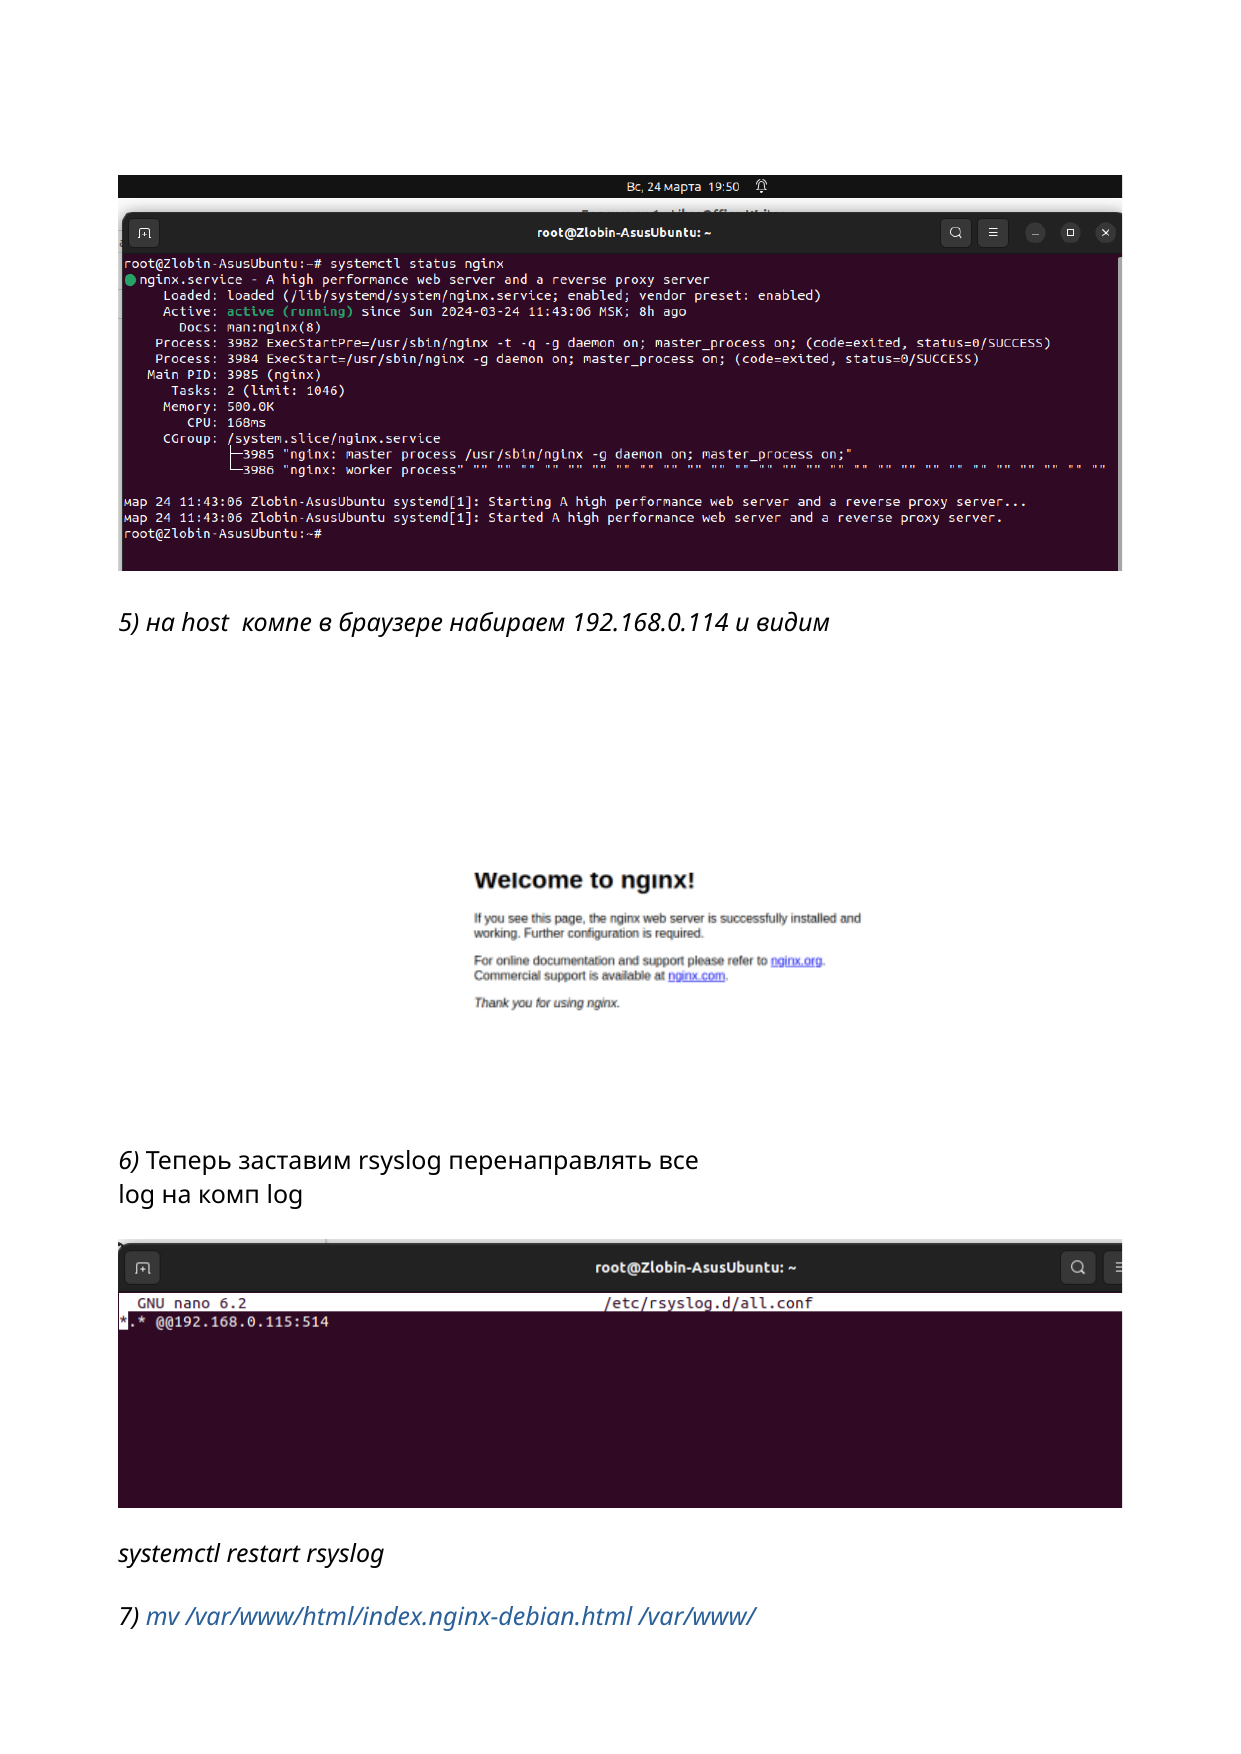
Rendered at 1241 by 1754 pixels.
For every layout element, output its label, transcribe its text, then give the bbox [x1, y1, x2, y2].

picture [118, 840, 1123, 1080]
text log на комп log [118, 1177, 1122, 1211]
picture [118, 1239, 1123, 1508]
text 7) mv /var/www/html/index.nginx-debian.html /var/www/ [118, 1599, 1122, 1633]
text 5) на host компе в браузере набираем 192.168.0.114 и видим [118, 605, 1122, 639]
picture [118, 175, 1123, 571]
text 6) Теперь заставим rsyslog перенаправлять все [118, 1143, 1122, 1177]
text systemctl restart rsyslog [118, 1536, 1122, 1570]
